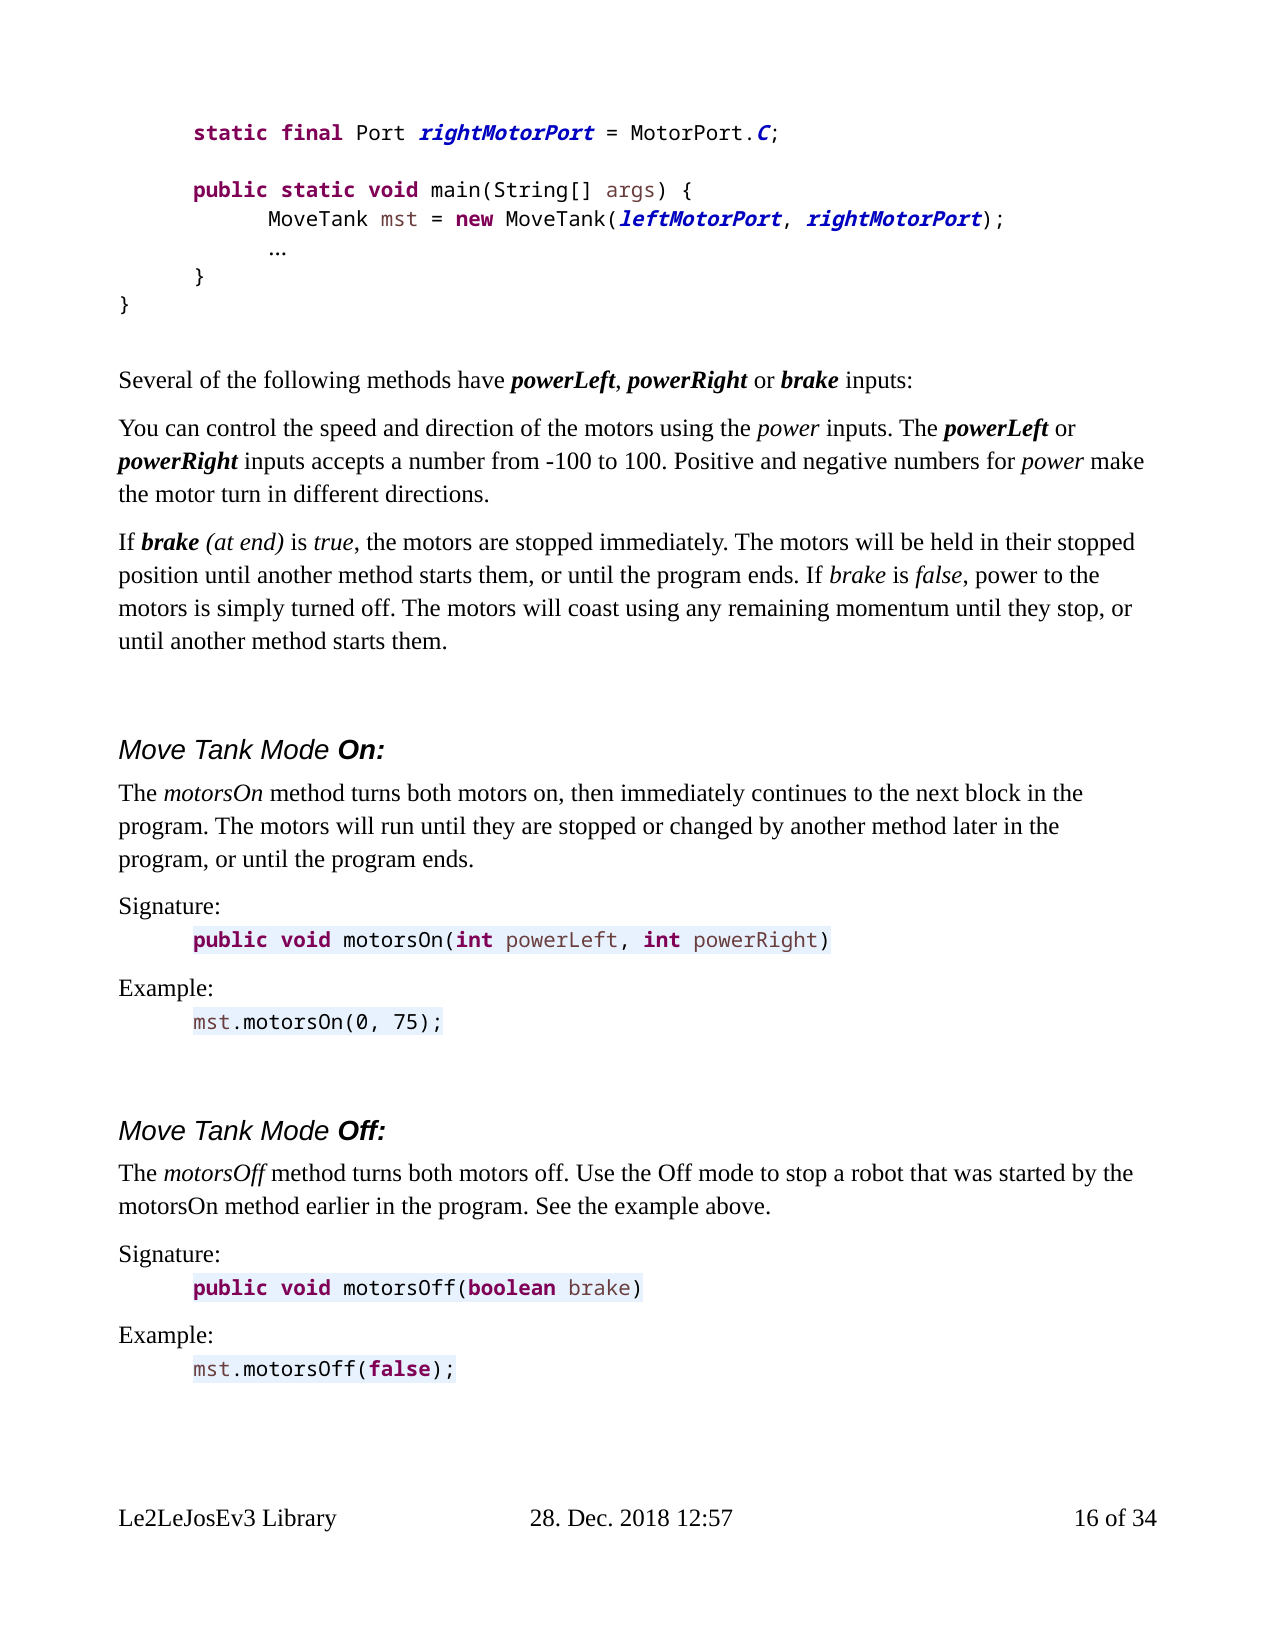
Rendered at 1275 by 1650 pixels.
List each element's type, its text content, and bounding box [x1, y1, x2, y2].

subtitle Move Tank Mode Off: [118, 1114, 1157, 1146]
text ... [118, 232, 1157, 261]
text Example: mst.motorsOn(0, 75); [118, 973, 1157, 1035]
text The motorsOn method turns both motors on, then immediately continues to the next block in the program. The motors will run until they are stopped or changed by another method later in the program, or until the program ends. [118, 778, 1157, 873]
text } [118, 261, 1157, 289]
text Example: mst.motorsOff(false); [118, 1321, 1157, 1383]
text public static void main(String[] args) { [118, 175, 1157, 204]
text If brake (at end) is true, the motors are stopped immediately. The motors will be held in their stopped position until another method starts them, or until the program ends. If brake is false, power to the motors is simply turned off. The motors will coast using any remaining momentum until they stop, or until another method starts them. [118, 527, 1157, 654]
text You can control the speed and direction of the motors using the power inputs. The powerLeft or powerRight inputs accepts a number from -100 to 100. Positive and negative numbers for power make the motor turn in different directions. [118, 413, 1157, 508]
subtitle Move Tank Mode On: [118, 733, 1157, 765]
text Several of the following methods have powerLeft, powerRight or brake inputs: [118, 365, 1157, 394]
text MoveTank mst = new MoveTank(leftMotorPort, rightMotorPort); [118, 204, 1157, 232]
text The motorsOff method turns both motors off. Use the Off mode to stop a robot that was started by the motorsOn method earlier in the program. See the example above. [118, 1158, 1157, 1220]
text } [118, 289, 1157, 318]
text Signature: public void motorsOff(boolean brake) [118, 1239, 1157, 1302]
text static final Port rightMotorPort = MotorPort.C; [118, 118, 1157, 147]
text Signature: public void motorsOn(int powerLeft, int powerRight) [118, 891, 1157, 954]
